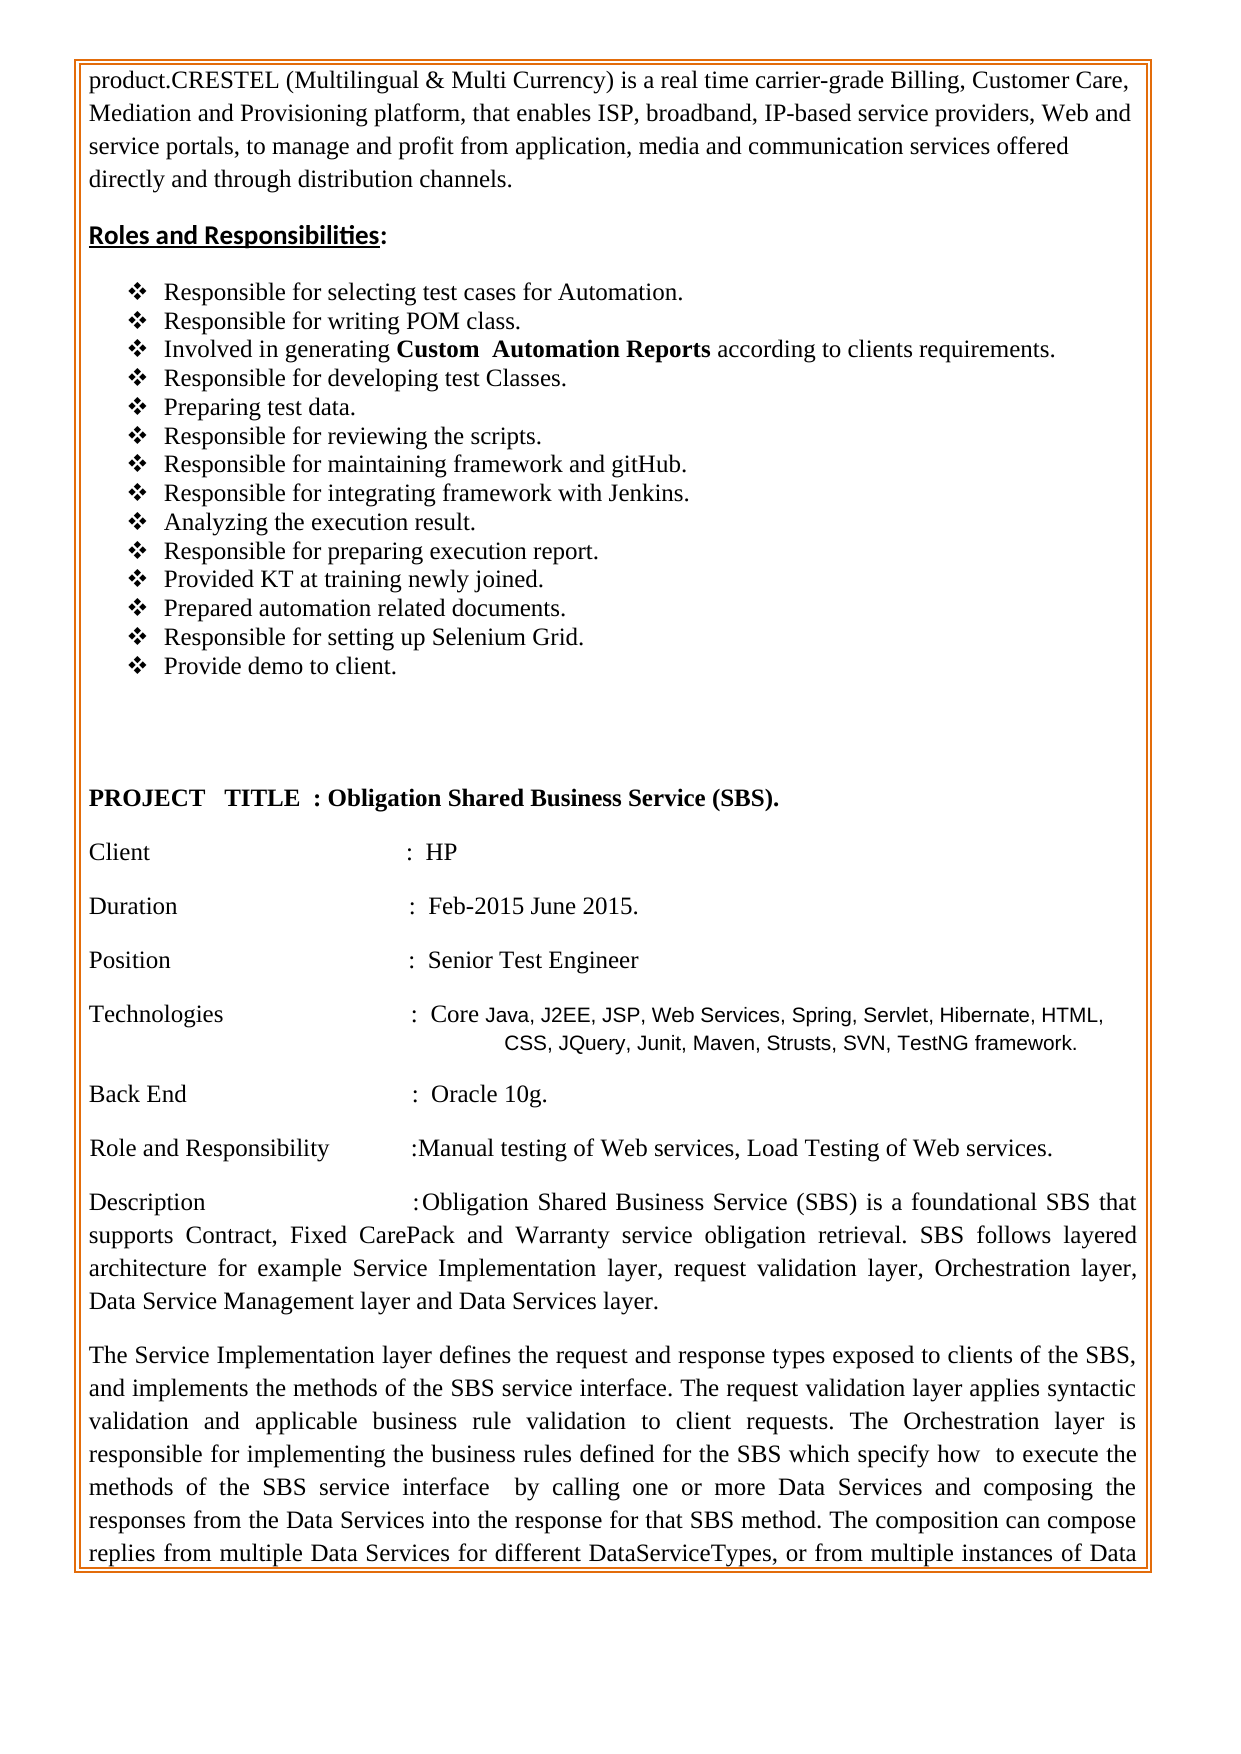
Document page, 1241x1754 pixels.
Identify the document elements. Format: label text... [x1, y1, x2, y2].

table_header Work Experience: Organization : TestYantra Pvt. Ltd. Duration : June-2017 to till date. Designation : Sr. Software Engineer. Organization : Sterlite Technologies Pvt. Ltd. Duration : June-2015 to May-2017. Designation : Sr. Software Engineer. Organization : MindCraft Solutions Pvt. Ltd. Duration : Feb-2015 to June-2015. Designation : Software Engineer. Organization : Indglobal Consultancy Solutions. Duration : Jan-2013 to Feb-2015. Designation : Software Engineer. Experience Summary: Overall 3.8 years of experience in Software Quality Assurance, Manual and Automation Testing. 2.5 years of experience in Black-Box, Sanity Testing, End-to End testing, Functional testing, Integration testing, Regression testing, smoke testing. Hands on experience in Manual Testing, Functional Testing and Regression, Integration Testing, End to-End testing, Smoke Testing, compatibility Testing, Retesting, System testing. 1.5 years of experience in Automation Testing using Selenium Web Driver Hands on experience to generate Custom HTML Automation report. Hands on experience in Xpath and Locators. Hands on experience to handle all the popup. Worked on AUTOIT. Worked on Page Object Model. Worked with POI for Excel. Worked with Jenkins tool, gitHub , Maven. Hands on experience in Selenium Grid. Hands on experience to handle listbox , handling frames. Worked on Hybrid Framework (implementation and execution). Expertise in Data Driven Framework ,Method Driven Framework ,Hybrid framework using Selenium Web Driver. Experience in TestNG Framework. Experience in creating , analyzing & maintaining Automation Test Scripts using Selenium Webdriver. Experience of working on SVN , Apache Maven. Experience of Testing Web and Window-Based -applications. Expert in Software Testing, Creation of effective test data, Expert in identifying different scenarios and Writing effective test cases, Test Reporting, Requirements Analysis, Quality Management, Defect Management. Actively involved in all the stages of Software Testing Life Cycle. Well versed in Defect Tracking & effective Bug Reporting Expert in Requirement Traceability Matrix(RTM), Requirement Coverage Experienced in preparation and review of Test Scenarios and Test Cases, Test Execution, Test Results Reporting, Defect Reporting, Test summary Report, and other activities related to test planning and execution with concentration on requirements analysis, development and implementation of test scenarios. Expert in Ad Hoc, Functional, Build Verification Testing(Smoke Testing), Sanity, Regression, Integration and Exploratory Testing Well acquainted with Manual Testing Methodologies& possess knowledge of Software Development Life Cycle (SDLC), Software Test Life Cycle (STLC) and Defect Life Cycle. Exposure to Test Management and Bug Tracking Tools like Jira , Confluence and actively involved in Backend Database Testing using Oracle 10g, SQL. Experienced in maintaining and installing server for the production environment, deployment on Windows 7 R2 server. Team player with good managerial skills, Quick learner, Self-motivated and ability to co-ordinate in a team environment with excellent interpersonal skills . Ability to work on numerous tasks simultaneously. Expert in Java, and Good knowledge of SQL queries. Involved in Functional, Regression, Ad-hoc testing, performance and load testing. Good knowledge of PLSQL, SQL Server Hand on experience in JAVA. Good programming knowledge in JAVA Multithreading Understanding in creating SQL Queries, Stored Procedures, Views, Triggers in ORACLE/SQL Server 2005/2008. Ability to quickly adapt to different project environments and an excellent team member. JavaScript And WebDriverIO Skills: Excellent knowledge of HTML tags and Attributes. Efficient knowledge on JavaScript Functions and type of functions. Familiar with Arrow functions and builtin methods in array. Efficient knowledge Objects creation, Object Define Property, and Prototypes. Familiar with data types , variable hoisting, scope. Familiar with Promisces ,callback functions and JSON Object. Familiar with strict modes. Extensive knowledge on NODEJS-Mocha framework with chai Assertion using node Project. Extensive knowledge of WebdriverIO. Extensive knowledge of Stringy and Parsing concept . SOFTWARE PROFICIENCY Process : Application Testing, Manual Testing, Automation Testing Test Management tool : HP Quality Centre. Defect Reporting Tool : BugZilla , Jira . Software Testing Skills : Manual Testing, SDLC, Test Life Cycle, Automation Testing using . Operating System : Windows XP / 7/ 8 /10, 2003 Server. Programming Languages : Java RDBMS : ORACLE, SQL SERVER, MySQL. Packages : MS-Office, MS-Outlook. Automation Tool : Selenium Web Driver Other Tools : AutoIT , TestNG, Jenkins, gitHub, SVN, Maven, Selenium Grid , Hybrid. Education Credential: Bachelor of Engineering in Computer Science with Honors (77.5%) from R.G.P.V. University Bhopal (M.P.) in 2011. H.S.C. with 76.40% from M.P. Board Bhopal (M.P.) in 2006. S.S.C. with 76.80% from M.P. Board Bhopal (M.P.) in 2004. Project Worked: Project Title : Mauritius Telecom Duration : June-2015 till now. Position : Senior Test Engineer Technologies : JAVA, JBOSS, ORACLE, Web Server Tomcat 4.1. Back End : Oracle. Description :Mapping of all existing Mauritius Telecom Tariff Plans with CRESTEL product.CRESTEL (Multilingual & Multi Currency) is a real time carrier-grade Billing, Customer Care, Mediation and Provisioning platform, that enables ISP, broadband, IP-based service providers, Web and service portals, to manage and profit from application, media and communication services offered directly and through distribution channels. Roles and Responsibilities: Responsible for selecting test cases for Automation. Responsible for writing POM class. Involved in generating Custom Automation Reports according to clients requirements. Responsible for developing test Classes. Preparing test data. Responsible for reviewing the scripts. Responsible for maintaining framework and gitHub. Responsible for integrating framework with Jenkins. Analyzing the execution result. Responsible for preparing execution report. Provided KT at training newly joined. Prepared automation related documents. Responsible for setting up Selenium Grid. Provide demo to client. Project Title : Obligation Shared Business Service (SBS). Client : HP Duration : Feb-2015 June 2015. Position : Senior Test Engineer Technologies : Core Java, J2EE, JSP, Web Services, Spring, Servlet, Hibernate, HTML, CSS, JQuery, Junit, Maven, Strusts, SVN, TestNG framework. Back End : Oracle 10g. Role and Responsibility :Manual testing of Web services, Load Testing of Web services. Description :Obligation Shared Business Service (SBS) is a foundational SBS that supports Contract, Fixed CarePack and Warranty service obligation retrieval. SBS follows layered architecture for example Service Implementation layer, request validation layer, Orchestration layer, Data Service Management layer and Data Services layer. The Service Implementation layer defines the request and response types exposed to clients of the SBS, and implements the methods of the SBS service interface. The request validation layer applies syntactic validation and applicable business rule validation to client requests. The Orchestration layer is responsible for implementing the business rules defined for the SBS which specify how to execute the methods of the SBS service interface by calling one or more Data Services and composing the responses from the Data Services into the response for that SBS method. The composition can compose replies from multiple Data Services for different DataServiceTypes, or from multiple instances of Data Services for the same DataServiceType. The Data Service Management layer is the main component covered by this high-level design specification, and is discussed in detail in the following sections. At a high-level, its responsibilities include providing a generic interface to a diverse set of Data Services, reporting on Data Services state, and managing failover for some Data Services. The Data Services layer is responsible for interfacing to the actual DataSources required by the SBS. Involved in writing Test script using QC tool. Participated in Manual Testing of application. Participating in Daily Standup Meeting and managing workflow of the Application. Involved in Enhancing and Controlling the Framework. Analyzing Requirement Generating Test cases for different module and executing them. Web Application testing (i.e. User interface Testing, Functional Testing, Regression Testing. Track the Bug, Analyze the result and report the bugs. Cross Browser Testing. The main objectives for this projects are - Establish a Service Obligation data model covering go forward obligation types (exclude legacy MPS contracts, QUANTUM storage contracts, etc). Establish Data Access Objects & Data Service for fixed care packs. Establish a set of data service for warranties Establish a set of data service for GIS contracts. Meet the tactical requirements for obligation-based authorizations from the HPSC portal team. Lay the groundwork for a future entitlement service that encapsulates business rules currently distributed in the clients (highest level of service, mission critical identification, etc). Achievements: Won Miss CS award in R.K.D.F. College. Interest & Hobbies: Reading Books and Singing, Listening music. Declaration: I hereby declare that above-mentioned are true and best to behalf of my knowledge. Ruchi Khare. [81, 65, 1146, 1567]
